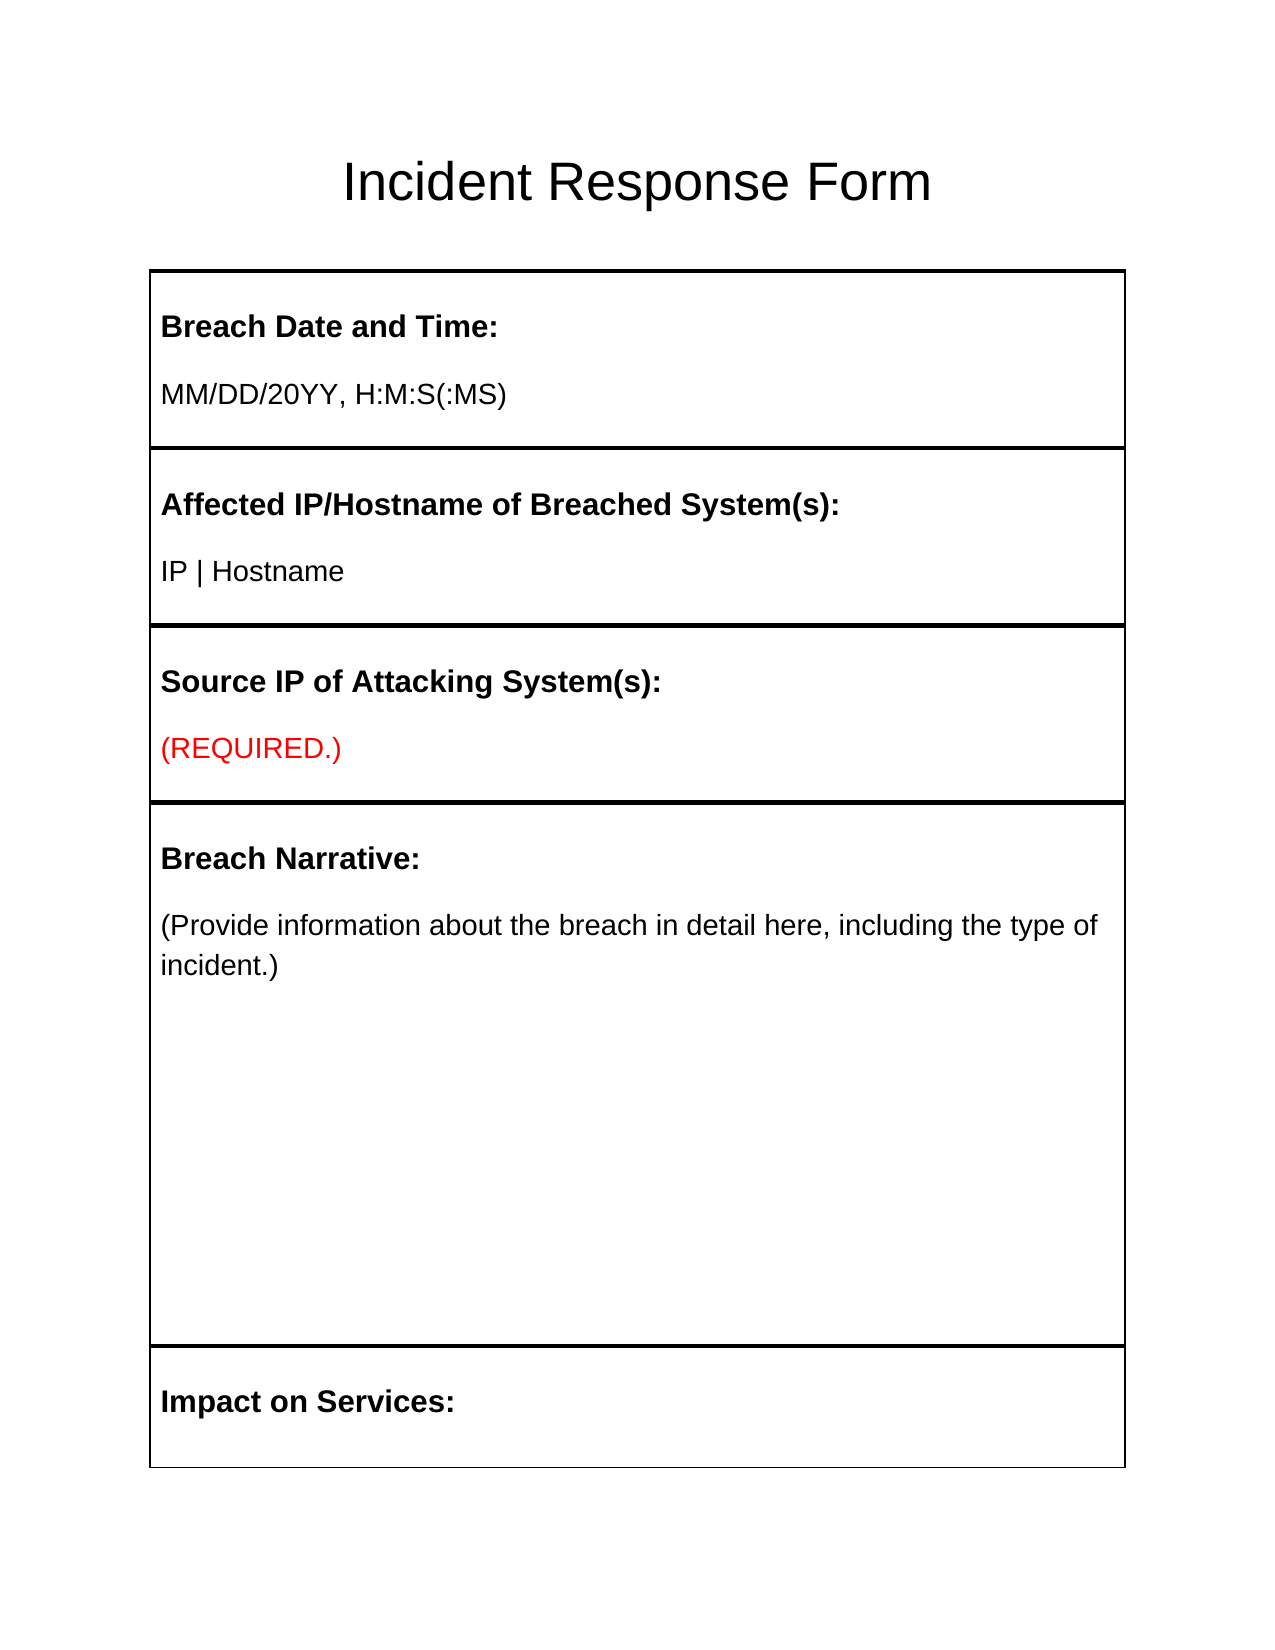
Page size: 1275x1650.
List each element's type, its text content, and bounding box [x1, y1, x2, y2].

title Incident Response Form [150, 150, 1125, 212]
table_cell Source IP of Attacking System(s): (REQUIRED.) [151, 628, 1124, 800]
table_header Breach Date and Time: MM/DD/20YY, H:M:S(:MS) [151, 273, 1124, 446]
table_cell Breach Narrative: (Provide information about the breach in detail here, including the type of incident.) [151, 805, 1124, 1343]
table_cell Affected IP/Hostname of Breached System(s): IP | Hostname [151, 450, 1124, 623]
table_cell Impact on Services: [151, 1348, 1124, 1467]
